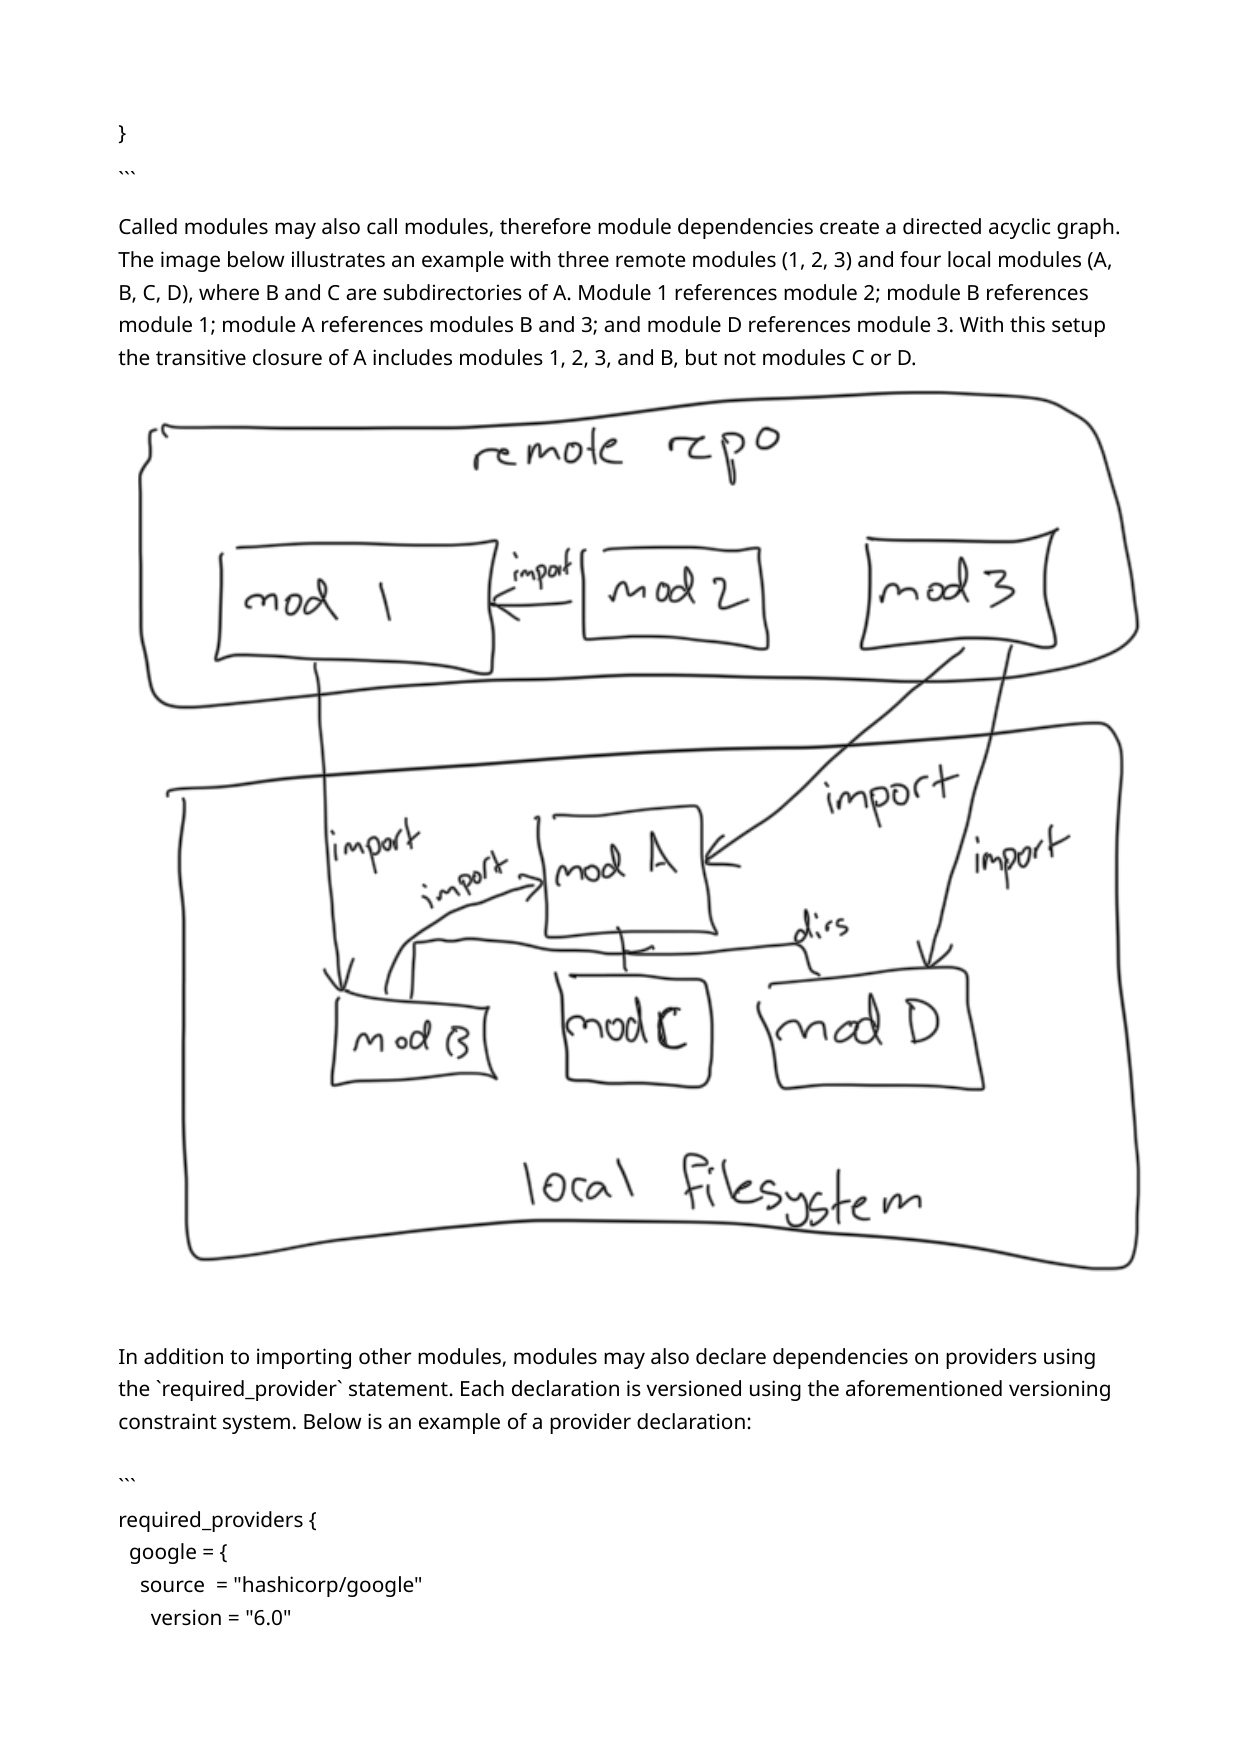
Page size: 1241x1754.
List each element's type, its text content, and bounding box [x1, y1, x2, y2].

text required_providers { [118, 1505, 1122, 1533]
text source = "hashicorp/google" [118, 1570, 1122, 1598]
text In addition to importing other modules, modules may also declare dependencies on providers using the `required_provider` statement. Each declaration is versioned using the aforementioned versioning constraint system. Below is an example of a provider declaration: [118, 1342, 1122, 1436]
text google = { [118, 1537, 1122, 1566]
text ``` [118, 1472, 1122, 1501]
picture [137, 390, 1142, 1272]
text } [118, 118, 1122, 147]
text Called modules may also call modules, therefore module dependencies create a directed acyclic graph. The image below illustrates an example with three remote modules (1, 2, 3) and four local modules (A, B, C, D), where B and C are subdirectories of A. Module 1 references module 2; module B references module 1; module A references modules B and 3; and module D references module 3. With this setup the transitive closure of A includes modules 1, 2, 3, and B, but not modules C or D. [118, 212, 1122, 371]
text version = "6.0" [118, 1603, 1122, 1631]
text ``` [118, 165, 1122, 194]
